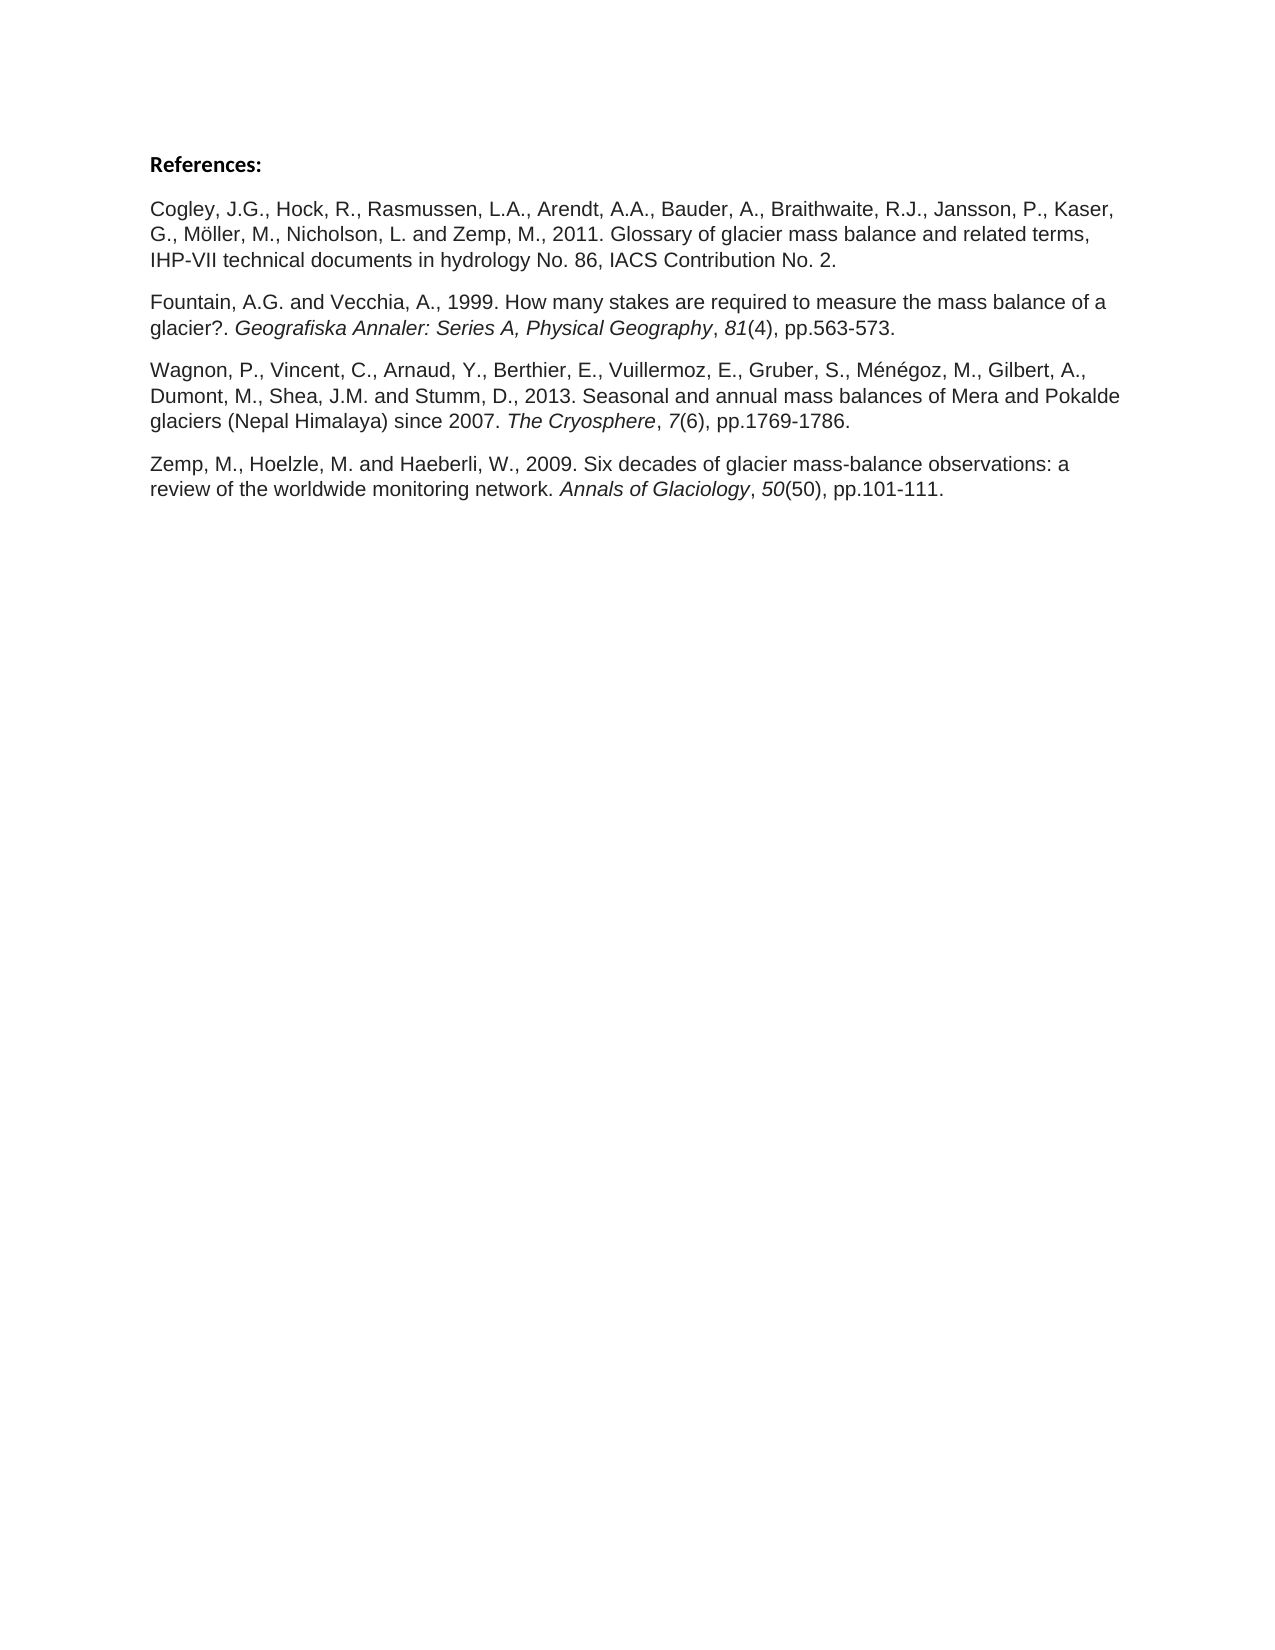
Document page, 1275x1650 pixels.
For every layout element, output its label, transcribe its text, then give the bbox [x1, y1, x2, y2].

text Wagnon, P., Vincent, C., Arnaud, Y., Berthier, E., Vuillermoz, E., Gruber, S., Ménégoz, M., Gilbert, A., Dumont, M., Shea, J.M. and Stumm, D., 2013. Seasonal and annual mass balances of Mera and Pokalde glaciers (Nepal Himalaya) since 2007. The Cryosphere, 7(6), pp.1769-1786. [150, 358, 1125, 433]
text Cogley, J.G., Hock, R., Rasmussen, L.A., Arendt, A.A., Bauder, A., Braithwaite, R.J., Jansson, P., Kaser, G., Möller, M., Nicholson, L. and Zemp, M., 2011. Glossary of glacier mass balance and related terms, IHP-VII technical documents in hydrology No. 86, IACS Contribution No. 2. [150, 197, 1125, 272]
text References: [150, 150, 1125, 178]
text Zemp, M., Hoelzle, M. and Haeberli, W., 2009. Six decades of glacier mass-balance observations: a review of the worldwide monitoring network. Annals of Glaciology, 50(50), pp.101-111. [150, 452, 1125, 501]
text Fountain, A.G. and Vecchia, A., 1999. How many stakes are required to measure the mass balance of a glacier?. Geografiska Annaler: Series A, Physical Geography, 81(4), pp.563-573. [150, 290, 1125, 340]
